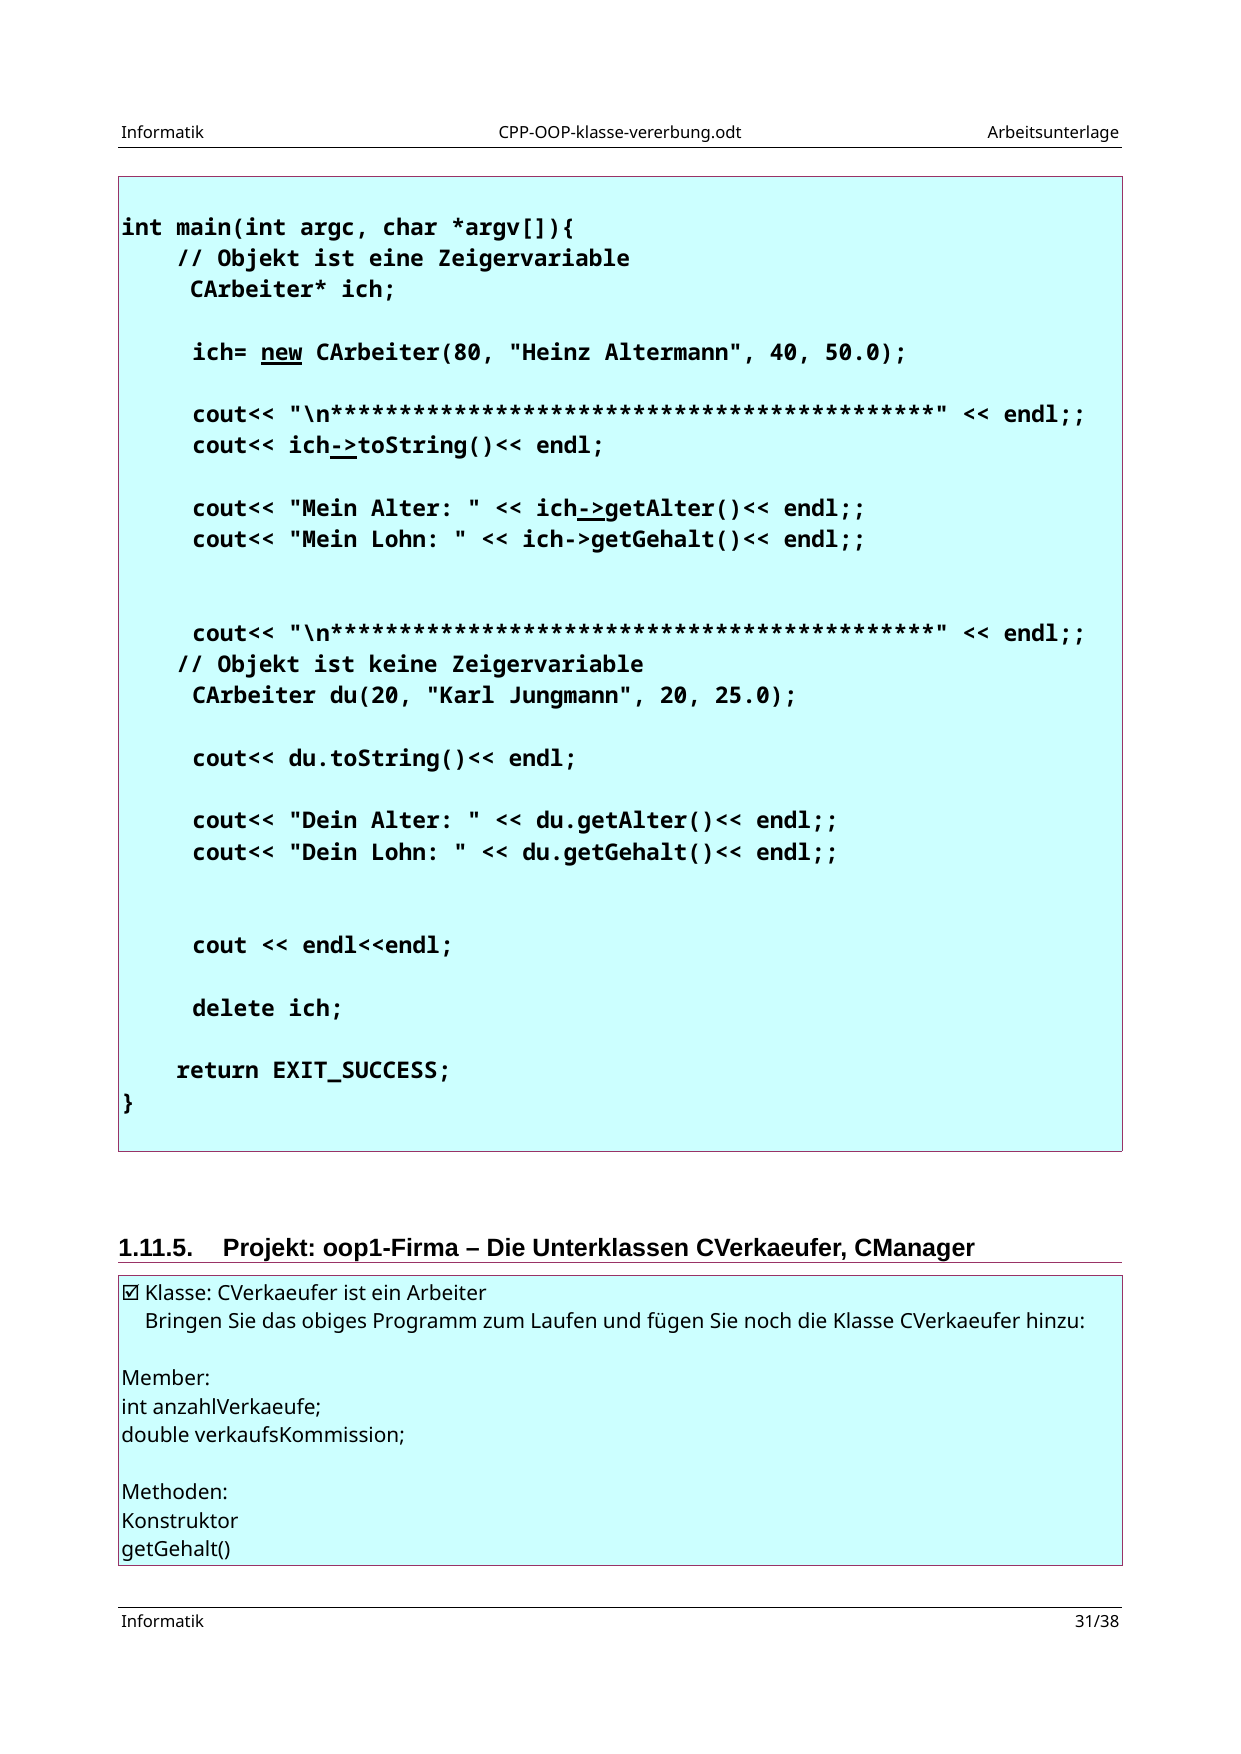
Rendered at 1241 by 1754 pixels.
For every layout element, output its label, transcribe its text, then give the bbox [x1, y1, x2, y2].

text cout<< du.toString()<< endl; [119, 739, 1122, 770]
text cout << endl<<endl; [119, 926, 1122, 957]
text } [119, 1082, 1122, 1114]
text // Objekt ist keine Zeigervariable [119, 645, 1122, 676]
subtitle Projekt: oop1-Firma – Die Unterklassen CVerkaeufer, CManager [118, 1233, 1122, 1262]
text cout<< "\n********************************************" << endl;; [119, 614, 1122, 645]
text double verkaufsKommission; [119, 1417, 1122, 1446]
text ich= new CArbeiter(80, "Heinz Altermann", 40, 50.0); [119, 332, 1122, 364]
text getGehalt() [119, 1531, 1122, 1565]
text // Objekt ist eine Zeigervariable [119, 239, 1122, 270]
text cout<< "Dein Lohn: " << du.getGehalt()<< endl;; [119, 832, 1122, 864]
text Konstruktor [119, 1503, 1122, 1531]
text CArbeiter du(20, "Karl Jungmann", 20, 25.0); [119, 676, 1122, 707]
list Klasse: CVerkaeufer ist ein Arbeiter Bringen Sie das obiges Programm zum Laufen und fügen Sie noch die Klasse CVerkaeufer hinzu: [119, 1276, 1122, 1332]
text cout<< ich->toString()<< endl; [119, 426, 1122, 457]
text cout<< "Mein Alter: " << ich->getAlter()<< endl;; [119, 489, 1122, 520]
text Methoden: [119, 1474, 1122, 1503]
text cout<< "Mein Lohn: " << ich->getGehalt()<< endl;; [119, 520, 1122, 551]
text cout<< "Dein Alter: " << du.getAlter()<< endl;; [119, 801, 1122, 832]
text cout<< "\n********************************************" << endl;; [119, 395, 1122, 426]
text delete ich; [119, 989, 1122, 1020]
text int main(int argc, char *argv[]){ [119, 207, 1122, 239]
text Member: [119, 1361, 1122, 1389]
text return EXIT_SUCCESS; [119, 1051, 1122, 1082]
text CArbeiter* ich; [119, 270, 1122, 301]
text int anzahlVerkaeufe; [119, 1389, 1122, 1417]
